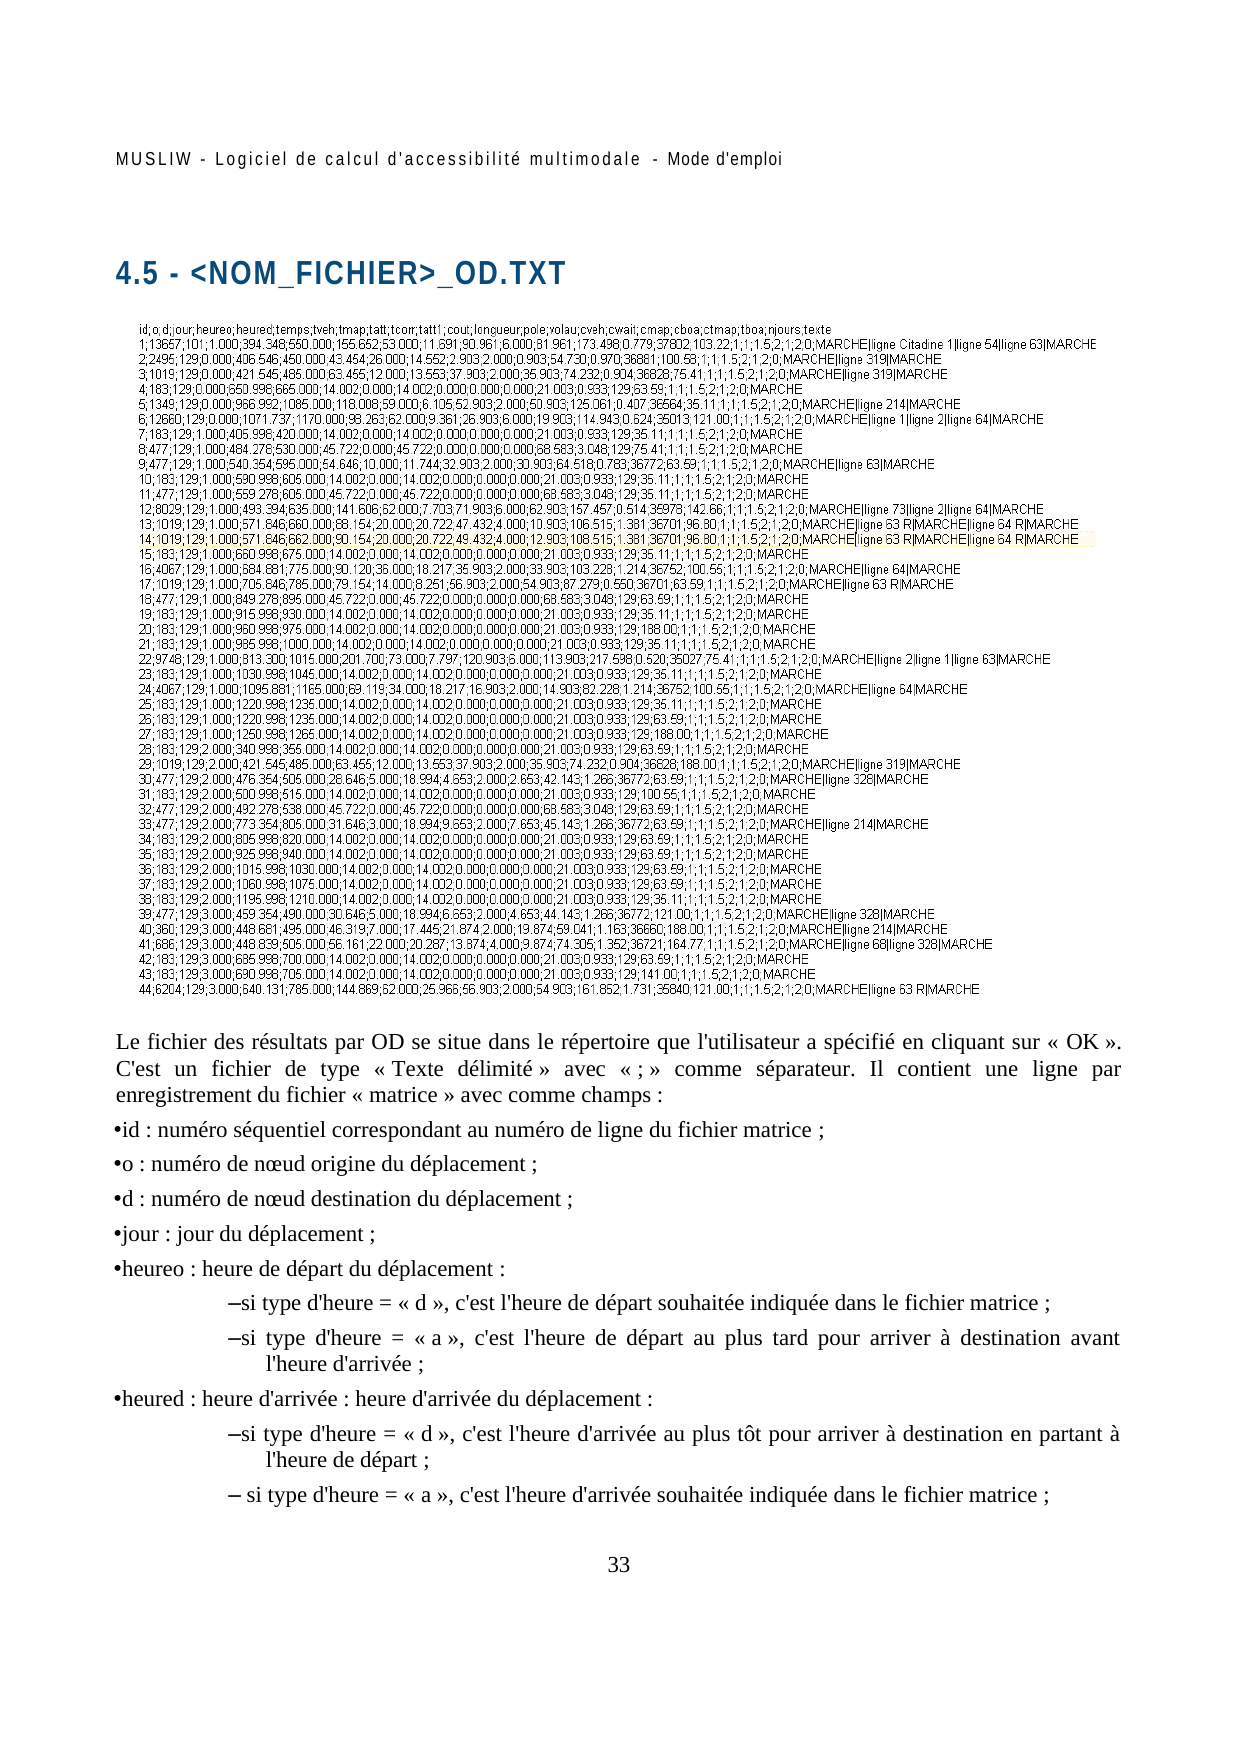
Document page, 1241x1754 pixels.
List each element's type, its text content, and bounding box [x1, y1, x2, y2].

list id : numéro séquentiel correspondant au numéro de ligne du fichier matrice ; [114, 1116, 1127, 1142]
subtitle <NOM_FICHIER>_OD.TXT [116, 253, 1122, 292]
list o : numéro de nœud origine du déplacement ; [114, 1151, 1127, 1177]
list si type d'heure = « d », c'est l'heure de départ souhaitée indiquée dans le fichier matrice ; [228, 1289, 1122, 1316]
list heured : heure d'arrivée : heure d'arrivée du déplacement : [114, 1385, 1127, 1411]
list heureo : heure de départ du déplacement : [114, 1254, 1127, 1281]
list si type d'heure = « a », c'est l'heure de départ au plus tard pour arriver à destination avant l'heure d'arrivée ; [228, 1324, 1122, 1377]
list d : numéro de nœud destination du déplacement ; [114, 1185, 1127, 1212]
picture [132, 321, 1096, 999]
list jour : jour du déplacement ; [114, 1220, 1127, 1246]
text Le fichier des résultats par OD se situe dans le répertoire que l'utilisateur a spécifié en cliquant sur « OK ». C'est un fichier de type « Texte délimité » avec « ; » comme séparateur. Il contient une ligne par enregistrement du fichier « matrice » avec comme champs : [116, 1028, 1122, 1107]
list si type d'heure = « a », c'est l'heure d'arrivée souhaitée indiquée dans le fichier matrice ; [228, 1481, 1122, 1507]
list si type d'heure = « d », c'est l'heure d'arrivée au plus tôt pour arriver à destination en partant à l'heure de départ ; [228, 1420, 1122, 1472]
